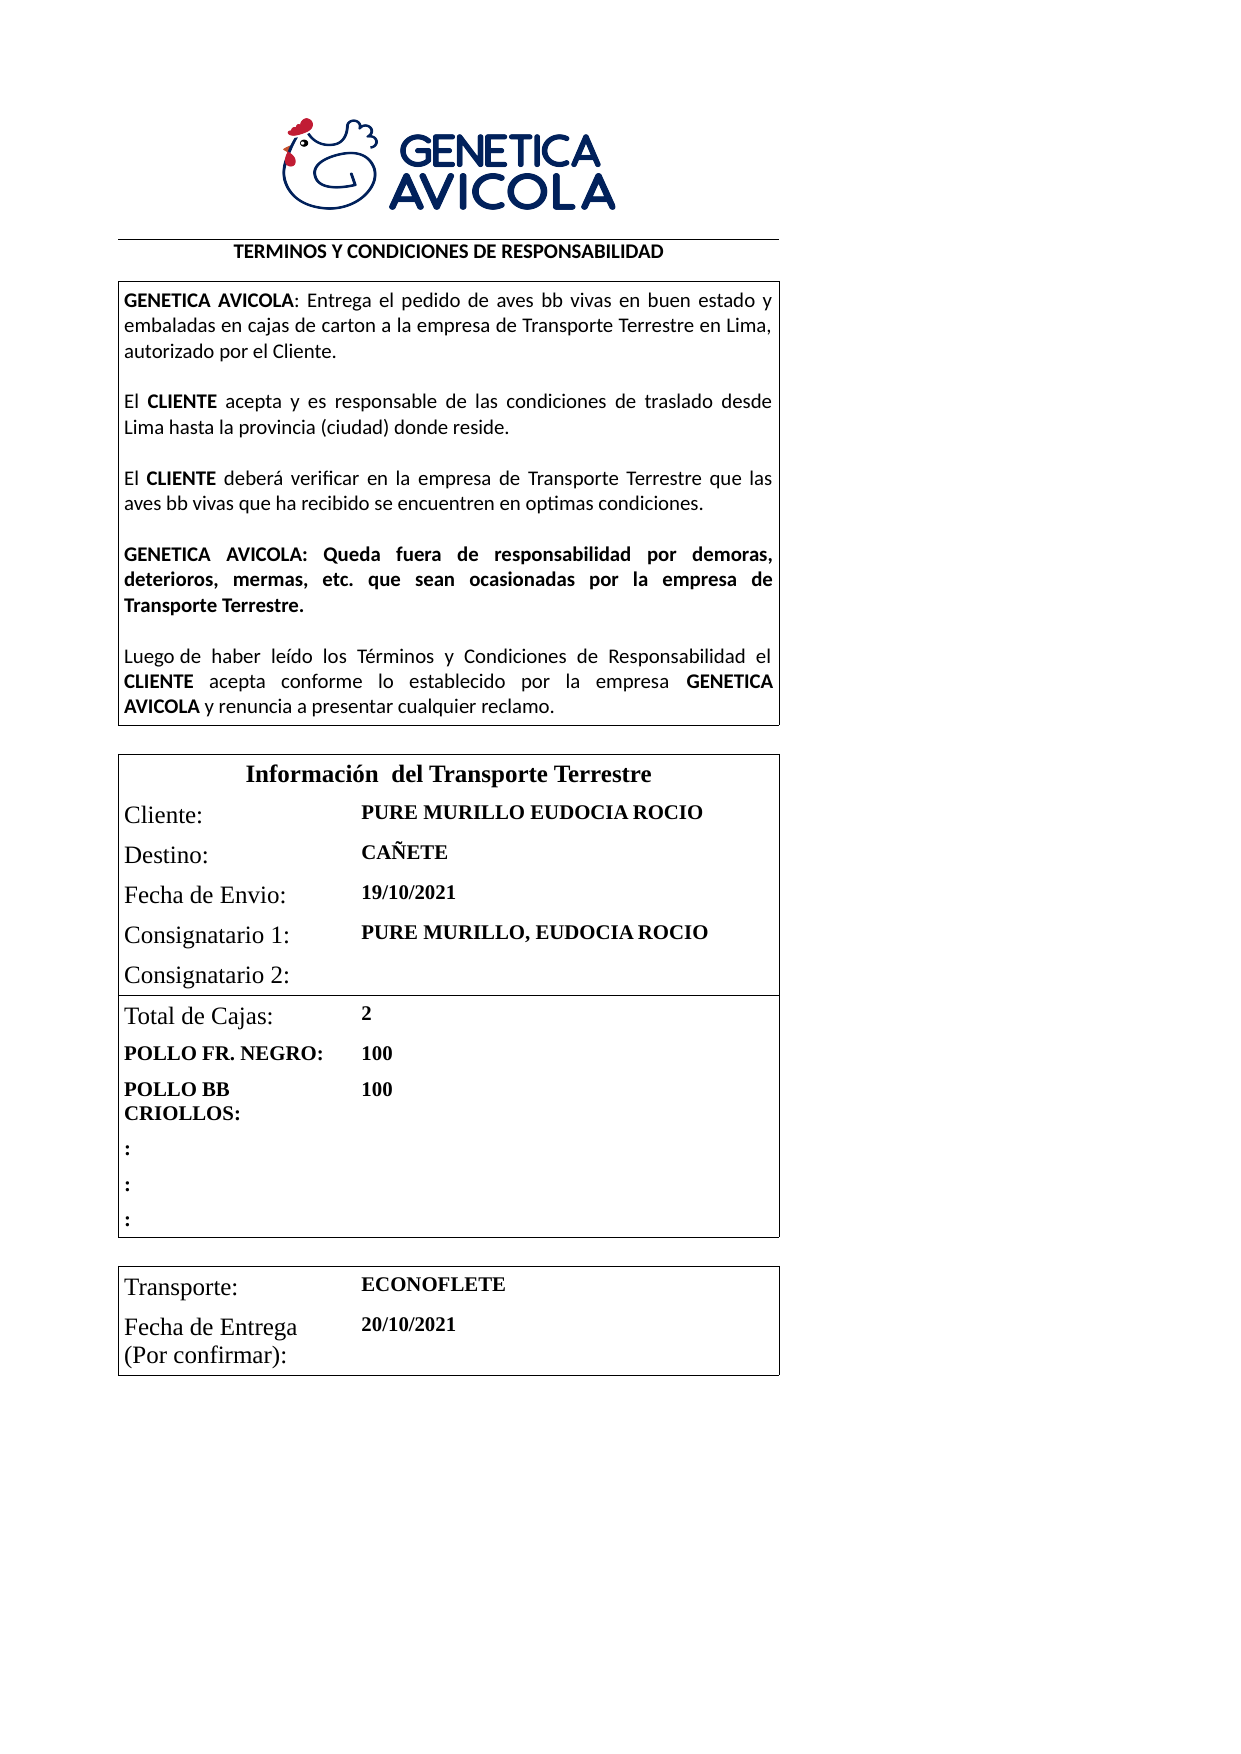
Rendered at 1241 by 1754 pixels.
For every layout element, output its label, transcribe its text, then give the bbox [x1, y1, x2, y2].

table_cell Transporte: [119, 1267, 356, 1306]
table_cell 2 [356, 996, 779, 1035]
table_cell CAÑETE [356, 834, 779, 874]
table_cell Destino: [119, 834, 356, 874]
table_header Información del Transporte Terrestre [119, 755, 779, 794]
table_cell [118, 1238, 356, 1266]
table_cell PURE MURILLO, EUDOCIA ROCIO [356, 915, 779, 955]
table_cell : [119, 1201, 356, 1237]
table_header TERMINOS Y CONDICIONES DE RESPONSABILIDAD [118, 240, 779, 281]
table_cell 100 [356, 1071, 779, 1130]
table_cell : [119, 1130, 356, 1166]
table_cell 19/10/2021 [356, 874, 779, 914]
table_cell Total de Cajas: [119, 996, 356, 1035]
table_cell [356, 1166, 779, 1201]
table_cell : [119, 1166, 356, 1201]
table_cell PURE MURILLO EUDOCIA ROCIO [356, 794, 779, 834]
table_cell 100 [356, 1035, 779, 1071]
table_cell Fecha de Entrega (Por confirmar): [119, 1306, 356, 1375]
table_cell [356, 1201, 779, 1237]
table_cell [356, 1130, 779, 1166]
table_cell POLLO FR. NEGRO: [119, 1035, 356, 1071]
picture [282, 118, 616, 210]
table_cell Consignatario 2: [119, 955, 356, 995]
table_cell Cliente: [119, 794, 356, 834]
table_cell 20/10/2021 [356, 1306, 779, 1375]
table_cell [356, 955, 779, 995]
table_cell Fecha de Envio: [119, 874, 356, 914]
table_cell ECONOFLETE [356, 1267, 779, 1306]
table_cell [356, 1238, 779, 1266]
table_cell GENETICA AVICOLA: Entrega el pedido de aves bb vivas en buen estado y embaladas en cajas de carton a la empresa de Transporte Terrestre en Lima, autorizado por el Cliente. El CLIENTE acepta y es responsable de las condiciones de traslado desde Lima hasta la provincia (ciudad) donde reside. El CLIENTE deberá verificar en la empresa de Transporte Terrestre que las aves bb vivas que ha recibido se encuentren en optimas condiciones. GENETICA AVICOLA: Queda fuera de responsabilidad por demoras, deterioros, mermas, etc. que sean ocasionadas por la empresa de Transporte Terrestre. Luego de haber leído los Términos y Condiciones de Responsabilidad el CLIENTE acepta conforme lo establecido por la empresa GENETICA AVICOLA y renuncia a presentar cualquier reclamo. [119, 282, 779, 725]
table_cell POLLO BB CRIOLLOS: [119, 1071, 356, 1130]
table_cell Consignatario 1: [119, 915, 356, 955]
